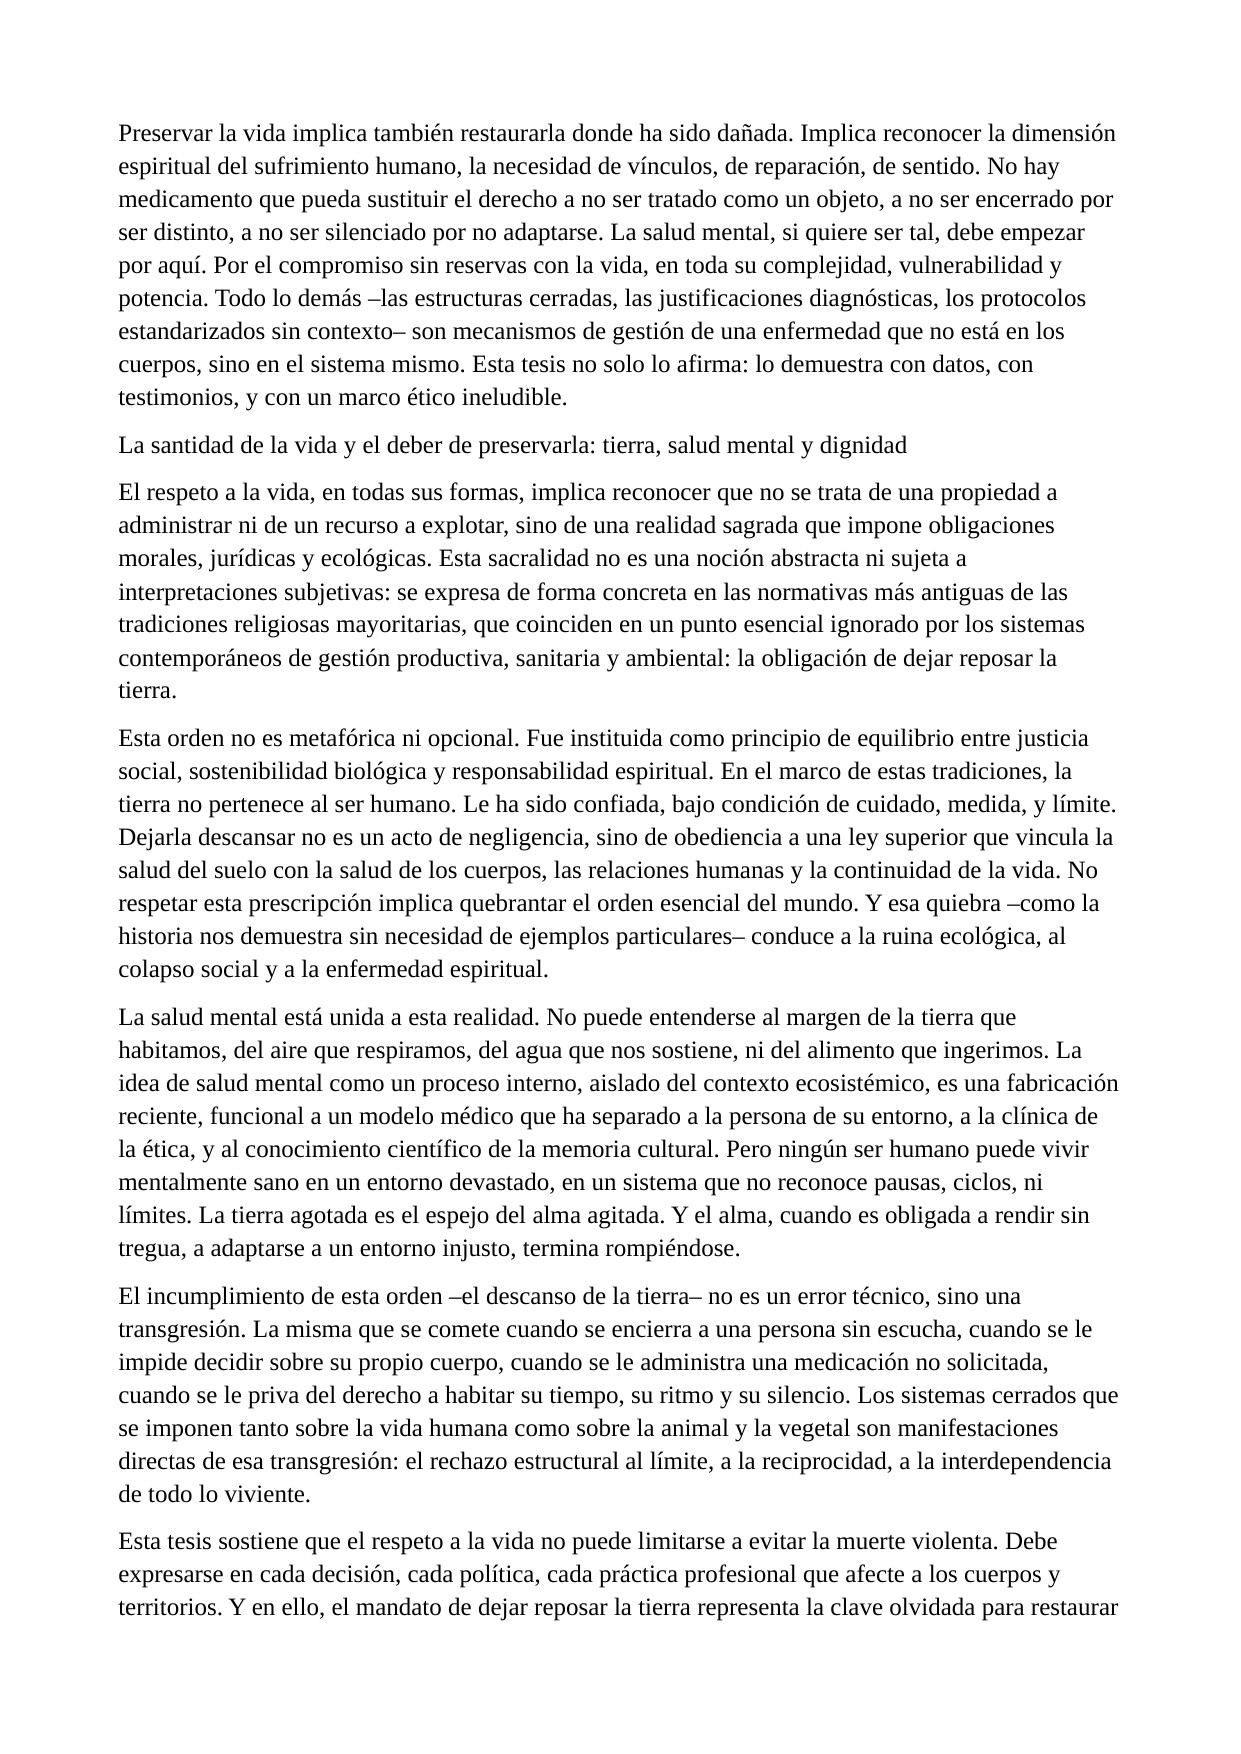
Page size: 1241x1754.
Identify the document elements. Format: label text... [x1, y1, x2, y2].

text Preservar la vida implica también restaurarla donde ha sido dañada. Implica reconocer la dimensión espiritual del sufrimiento humano, la necesidad de vínculos, de reparación, de sentido. No hay medicamento que pueda sustituir el derecho a no ser tratado como un objeto, a no ser encerrado por ser distinto, a no ser silenciado por no adaptarse. La salud mental, si quiere ser tal, debe empezar por aquí. Por el compromiso sin reservas con la vida, en toda su complejidad, vulnerabilidad y potencia. Todo lo demás –las estructuras cerradas, las justificaciones diagnósticas, los protocolos estandarizados sin contexto– son mecanismos de gestión de una enfermedad que no está en los cuerpos, sino en el sistema mismo. Esta tesis no solo lo afirma: lo demuestra con datos, con testimonios, y con un marco ético ineludible. [118, 118, 1122, 411]
text El respeto a la vida, en todas sus formas, implica reconocer que no se trata de una propiedad a administrar ni de un recurso a explotar, sino de una realidad sagrada que impone obligaciones morales, jurídicas y ecológicas. Esta sacralidad no es una noción abstracta ni sujeta a interpretaciones subjetivas: se expresa de forma concreta en las normativas más antiguas de las tradiciones religiosas mayoritarias, que coinciden en un punto esencial ignorado por los sistemas contemporáneos de gestión productiva, sanitaria y ambiental: la obligación de dejar reposar la tierra. [118, 477, 1122, 704]
text Esta orden no es metafórica ni opcional. Fue instituida como principio de equilibrio entre justicia social, sostenibilidad biológica y responsabilidad espiritual. En el marco de estas tradiciones, la tierra no pertenece al ser humano. Le ha sido confiada, bajo condición de cuidado, medida, y límite. Dejarla descansar no es un acto de negligencia, sino de obediencia a una ley superior que vincula la salud del suelo con la salud de los cuerpos, las relaciones humanas y la continuidad de la vida. No respetar esta prescripción implica quebrantar el orden esencial del mundo. Y esa quiebra –como la historia nos demuestra sin necesidad de ejemplos particulares– conduce a la ruina ecológica, al colapso social y a la enfermedad espiritual. [118, 723, 1122, 983]
text La santidad de la vida y el deber de preservarla: tierra, salud mental y dignidad [118, 430, 1122, 459]
text El incumplimiento de esta orden –el descanso de la tierra– no es un error técnico, sino una transgresión. La misma que se comete cuando se encierra a una persona sin escucha, cuando se le impide decidir sobre su propio cuerpo, cuando se le administra una medicación no solicitada, cuando se le priva del derecho a habitar su tiempo, su ritmo y su silencio. Los sistemas cerrados que se imponen tanto sobre la vida humana como sobre la animal y la vegetal son manifestaciones directas de esa transgresión: el rechazo estructural al límite, a la reciprocidad, a la interdependencia de todo lo viviente. [118, 1281, 1122, 1508]
text Esta tesis sostiene que el respeto a la vida no puede limitarse a evitar la muerte violenta. Debe expresarse en cada decisión, cada política, cada práctica profesional que afecte a los cuerpos y territorios. Y en ello, el mandato de dejar reposar la tierra representa la clave olvidada para restaurar [118, 1526, 1122, 1621]
text La salud mental está unida a esta realidad. No puede entenderse al margen de la tierra que habitamos, del aire que respiramos, del agua que nos sostiene, ni del alimento que ingerimos. La idea de salud mental como un proceso interno, aislado del contexto ecosistémico, es una fabricación reciente, funcional a un modelo médico que ha separado a la persona de su entorno, a la clínica de la ética, y al conocimiento científico de la memoria cultural. Pero ningún ser humano puede vivir mentalmente sano en un entorno devastado, en un sistema que no reconoce pausas, ciclos, ni límites. La tierra agotada es el espejo del alma agitada. Y el alma, cuando es obligada a rendir sin tregua, a adaptarse a un entorno injusto, termina rompiéndose. [118, 1002, 1122, 1262]
